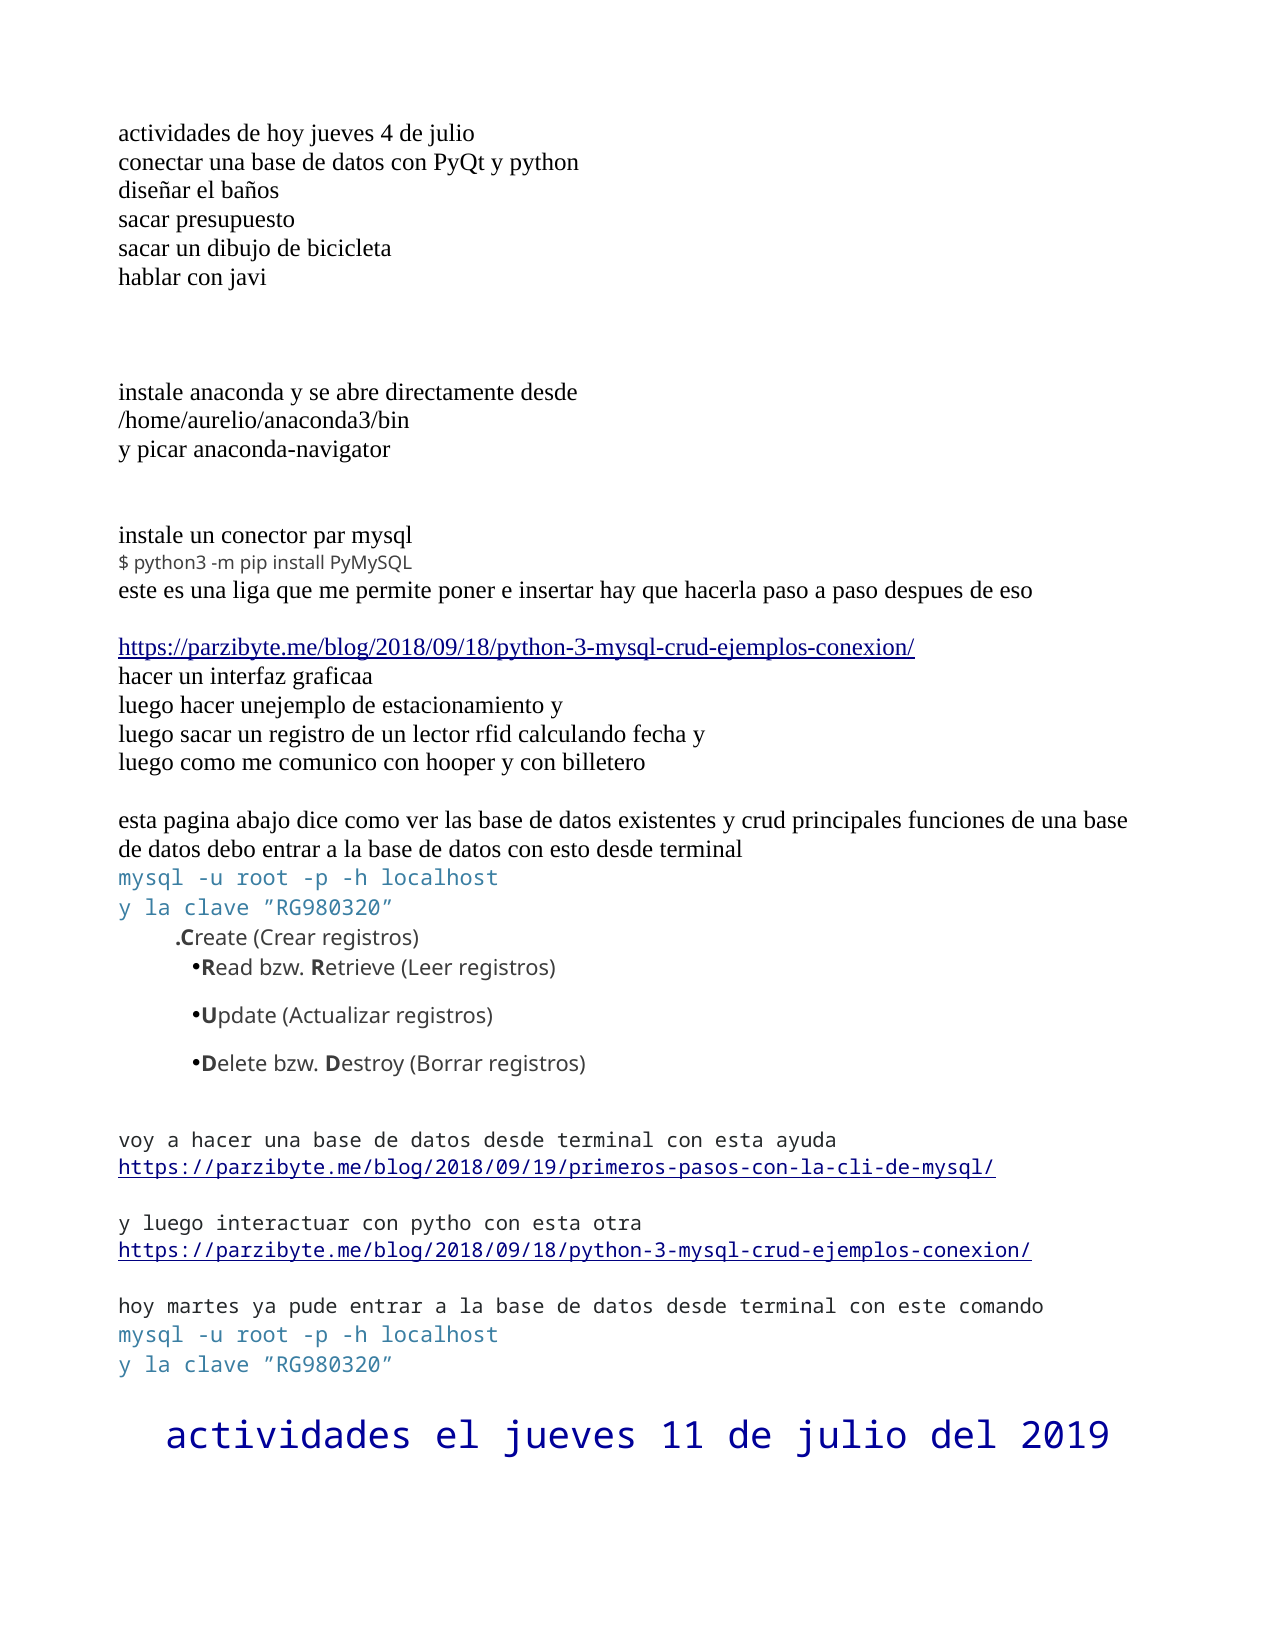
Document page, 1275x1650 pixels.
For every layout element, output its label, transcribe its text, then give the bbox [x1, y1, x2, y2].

text https://parzibyte.me/blog/2018/09/18/python-3-mysql-crud-ejemplos-conexion/ [118, 1236, 1157, 1264]
text sacar presupuesto [118, 204, 1157, 233]
text y la clave ”RG980320” [118, 1349, 1157, 1379]
text diseñar el baños [118, 176, 1157, 204]
text mysql -u root -p -h localhost [118, 862, 1157, 892]
text y luego interactuar con pytho con esta otra [118, 1208, 1157, 1236]
text mysql -u root -p -h localhost [118, 1319, 1157, 1349]
text y la clave ”RG980320” [118, 892, 1157, 922]
list Update (Actualizar registros) [118, 1000, 1157, 1030]
list Read bzw. Retrieve (Leer registros) [118, 952, 1157, 982]
text https://parzibyte.me/blog/2018/09/19/primeros-pasos-con-la-cli-de-mysql/ [118, 1153, 1157, 1181]
text instale anaconda y se abre directamente desde [118, 377, 1157, 406]
text luego hacer unejemplo de estacionamiento y [118, 690, 1157, 719]
text hacer un interfaz graficaa [118, 661, 1157, 690]
text sacar un dibujo de bicicleta [118, 233, 1157, 262]
text $ python3 -m pip install PyMySQL [118, 549, 1157, 575]
text hablar con javi [118, 262, 1157, 291]
text actividades de hoy jueves 4 de julio [118, 118, 1157, 147]
text actividades el jueves 11 de julio del 2019 [118, 1408, 1157, 1459]
text conectar una base de datos con PyQt y python [118, 147, 1157, 176]
text voy a hacer una base de datos desde terminal con esta ayuda [118, 1125, 1157, 1153]
text .Create (Crear registros) [118, 922, 1157, 952]
list Delete bzw. Destroy (Borrar registros) [118, 1048, 1157, 1078]
text hoy martes ya pude entrar a la base de datos desde terminal con este comando [118, 1291, 1157, 1319]
text instale un conector par mysql [118, 521, 1157, 549]
text luego como me comunico con hooper y con billetero [118, 747, 1157, 776]
text y picar anaconda-navigator [118, 434, 1157, 463]
text luego sacar un registro de un lector rfid calculando fecha y [118, 719, 1157, 747]
text https://parzibyte.me/blog/2018/09/18/python-3-mysql-crud-ejemplos-conexion/ [118, 632, 1157, 661]
text /home/aurelio/anaconda3/bin [118, 406, 1157, 434]
text esta pagina abajo dice como ver las base de datos existentes y crud principales funciones de una base de datos debo entrar a la base de datos con esto desde terminal [118, 805, 1157, 862]
text este es una liga que me permite poner e insertar hay que hacerla paso a paso despues de eso [118, 575, 1157, 604]
